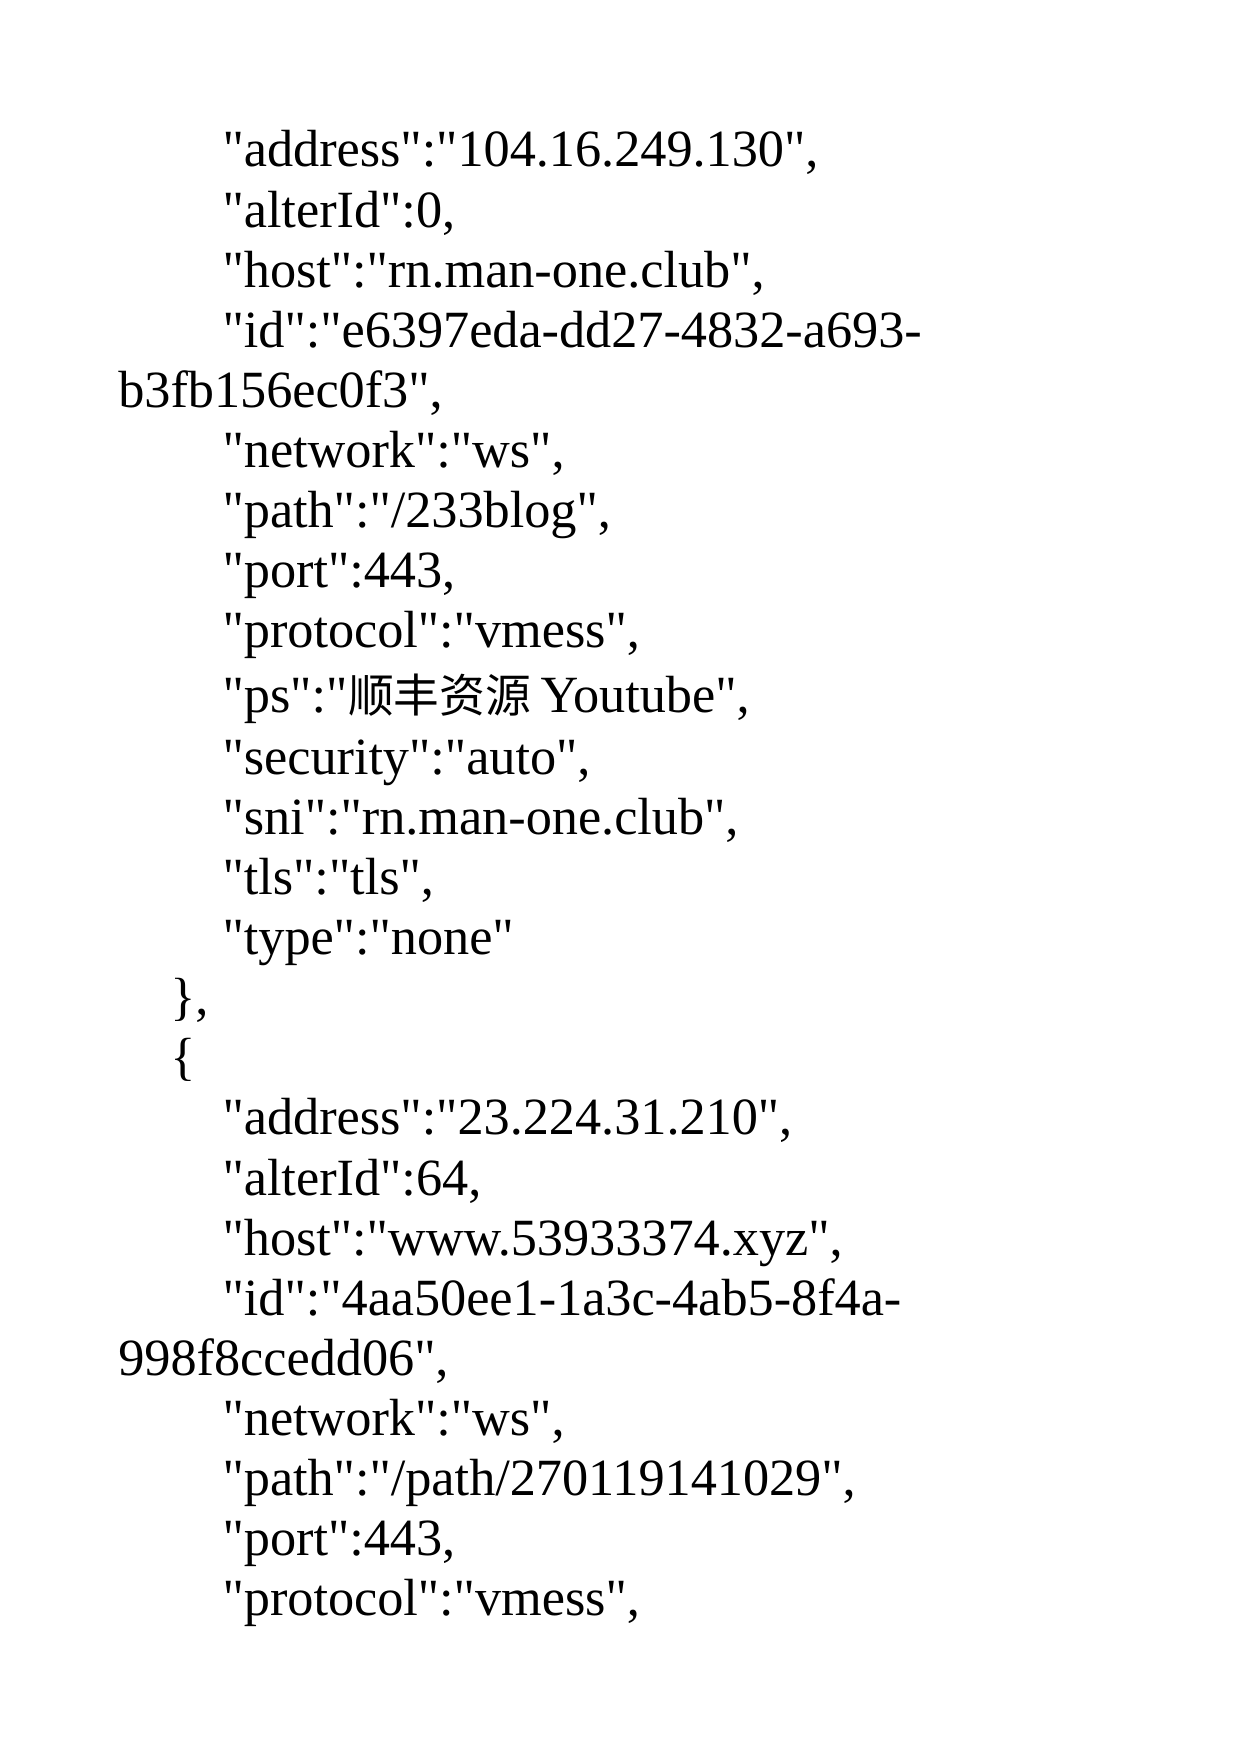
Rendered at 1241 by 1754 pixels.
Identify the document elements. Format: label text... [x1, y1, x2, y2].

text "alterId":64, [118, 1146, 1122, 1206]
text "network":"ws", [118, 1387, 1122, 1447]
text "host":"www.53933374.xyz", [118, 1206, 1122, 1266]
text "security":"auto", [118, 725, 1122, 786]
text "tls":"tls", [118, 846, 1122, 906]
text "protocol":"vmess", [118, 1567, 1122, 1627]
text }, [118, 966, 1122, 1026]
text "port":443, [118, 539, 1122, 599]
text "address":"23.224.31.210", [118, 1086, 1122, 1146]
text { [118, 1026, 1122, 1086]
text "id":"e6397eda-dd27-4832-a693-b3fb156ec0f3", [118, 298, 1122, 419]
text "type":"none" [118, 906, 1122, 966]
text "network":"ws", [118, 419, 1122, 479]
text "sni":"rn.man-one.club", [118, 786, 1122, 846]
text "path":"/233blog", [118, 479, 1122, 539]
text "path":"/path/270119141029", [118, 1447, 1122, 1507]
text "ps":"顺丰资源Youtube", [118, 659, 1122, 725]
text "alterId":0, [118, 178, 1122, 238]
text "id":"4aa50ee1-1a3c-4ab5-8f4a-998f8ccedd06", [118, 1266, 1122, 1387]
text "address":"104.16.249.130", [118, 118, 1122, 178]
text "host":"rn.man-one.club", [118, 238, 1122, 298]
text "port":443, [118, 1507, 1122, 1567]
text "protocol":"vmess", [118, 599, 1122, 659]
